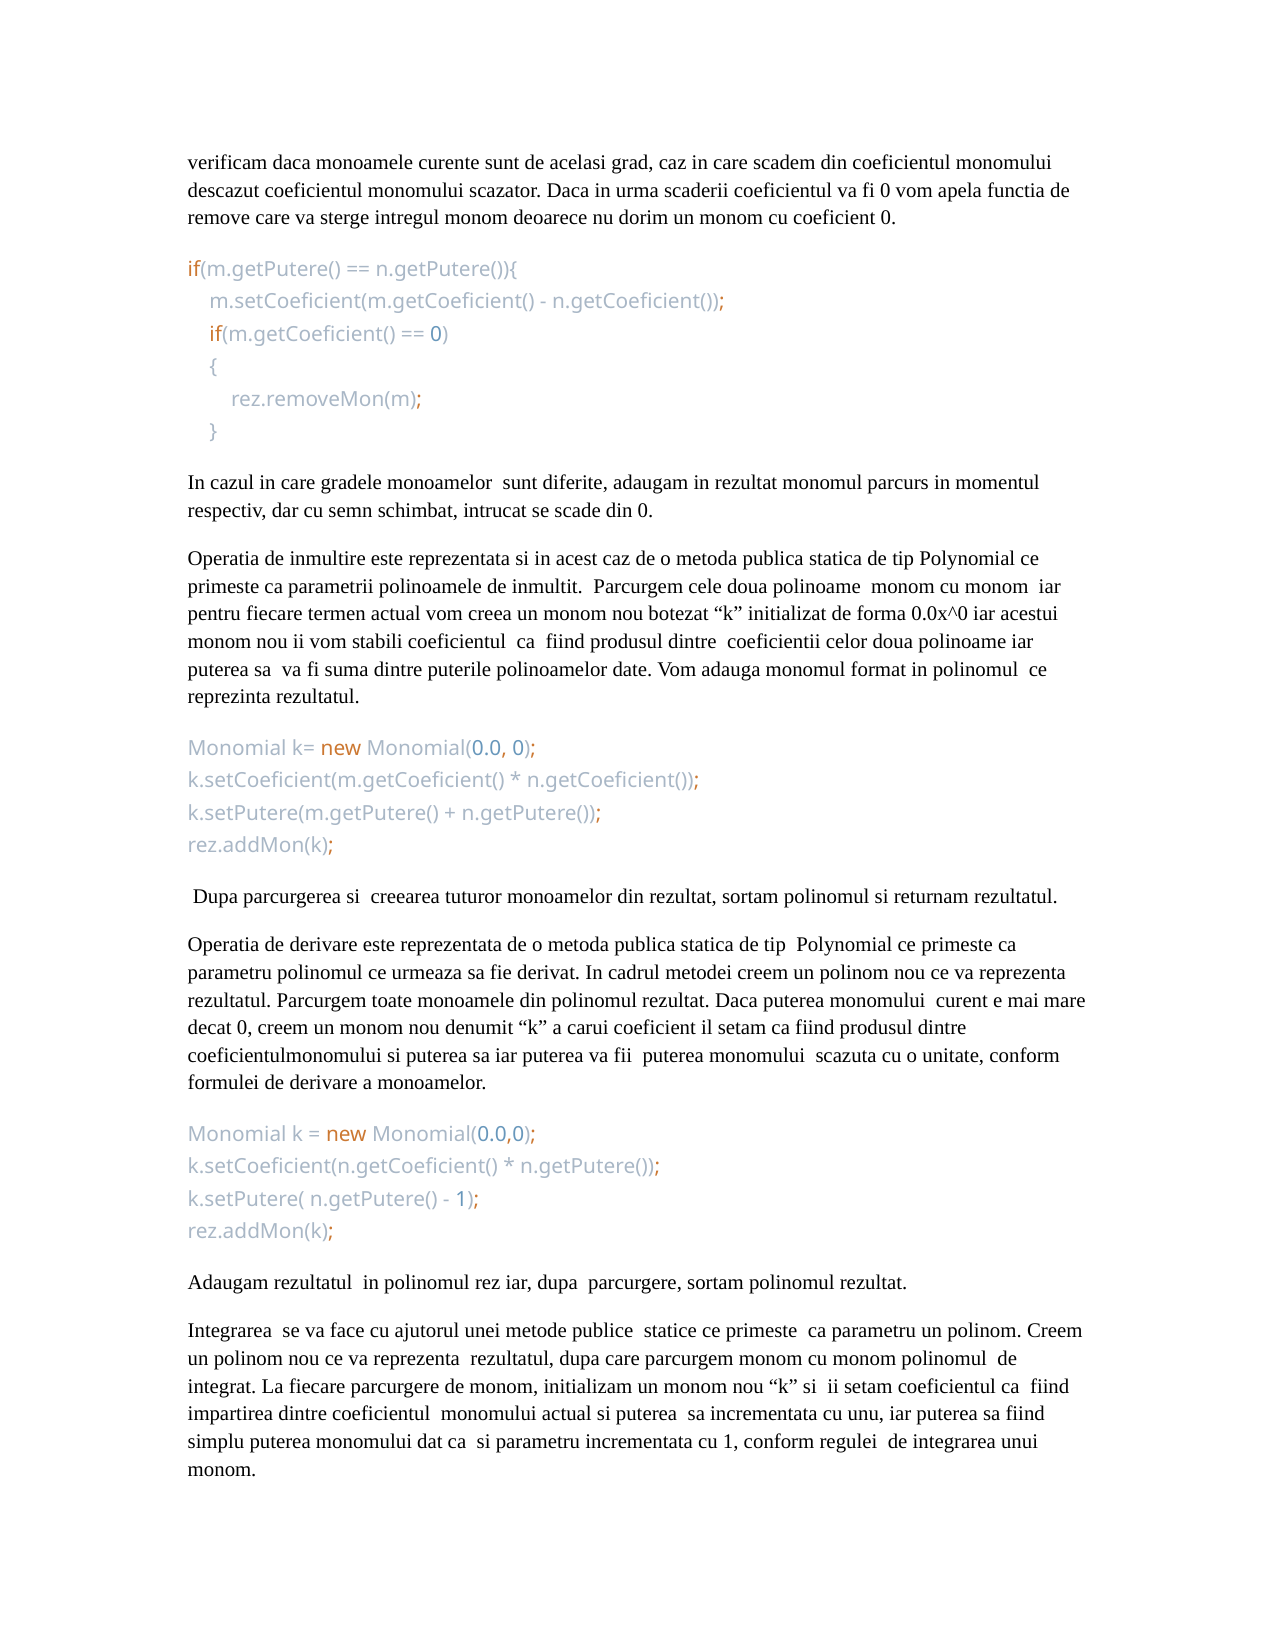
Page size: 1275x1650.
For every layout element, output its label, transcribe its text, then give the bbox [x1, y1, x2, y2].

text Dupa parcurgerea si creearea tuturor monoamelor din rezultat, sortam polinomul si returnam rezultatul. [187, 884, 1087, 908]
text Adaugam rezultatul in polinomul rez iar, dupa parcurgere, sortam polinomul rezultat. [187, 1270, 1087, 1294]
text verificam daca monoamele curente sunt de acelasi grad, caz in care scadem din coeficientul monomului descazut coeficientul monomului scazator. Daca in urma scaderii coeficientul va fi 0 vom apela functia de remove care va sterge intregul monom deoarece nu dorim un monom cu coeficient 0. [187, 150, 1087, 229]
text if(m.getPutere() == n.getPutere()){ m.setCoeficient(m.getCoeficient() - n.getCoeficient()); if(m.getCoeficient() == 0) { rez.removeMon(m); } [187, 254, 1087, 445]
text Monomial k= new Monomial(0.0, 0); k.setCoeficient(m.getCoeficient() * n.getCoeficient()); k.setPutere(m.getPutere() + n.getPutere()); rez.addMon(k); [187, 733, 1087, 859]
text In cazul in care gradele monoamelor sunt diferite, adaugam in rezultat monomul parcurs in momentul respectiv, dar cu semn schimbat, intrucat se scade din 0. [187, 470, 1087, 522]
text Operatia de derivare este reprezentata de o metoda publica statica de tip Polynomial ce primeste ca parametru polinomul ce urmeaza sa fie derivat. In cadrul metodei creem un polinom nou ce va reprezenta rezultatul. Parcurgem toate monoamele din polinomul rezultat. Daca puterea monomului curent e mai mare decat 0, creem un monom nou denumit “k” a carui coeficient il setam ca fiind produsul dintre coeficientulmonomului si puterea sa iar puterea va fii puterea monomului scazuta cu o unitate, conform formulei de derivare a monoamelor. [187, 932, 1087, 1094]
text Monomial k = new Monomial(0.0,0); k.setCoeficient(n.getCoeficient() * n.getPutere()); k.setPutere( n.getPutere() - 1); rez.addMon(k); [187, 1119, 1087, 1245]
text Integrarea se va face cu ajutorul unei metode publice statice ce primeste ca parametru un polinom. Creem un polinom nou ce va reprezenta rezultatul, dupa care parcurgem monom cu monom polinomul de integrat. La fiecare parcurgere de monom, initializam un monom nou “k” si ii setam coeficientul ca fiind impartirea dintre coeficientul monomului actual si puterea sa incrementata cu unu, iar puterea sa fiind simplu puterea monomului dat ca si parametru incrementata cu 1, conform regulei de integrarea unui monom. [187, 1318, 1087, 1481]
text Operatia de inmultire este reprezentata si in acest caz de o metoda publica statica de tip Polynomial ce primeste ca parametrii polinoamele de inmultit. Parcurgem cele doua polinoame monom cu monom iar pentru fiecare termen actual vom creea un monom nou botezat “k” initializat de forma 0.0x^0 iar acestui monom nou ii vom stabili coeficientul ca fiind produsul dintre coeficientii celor doua polinoame iar puterea sa va fi suma dintre puterile polinoamelor date. Vom adauga monomul format in polinomul ce reprezinta rezultatul. [187, 546, 1087, 708]
